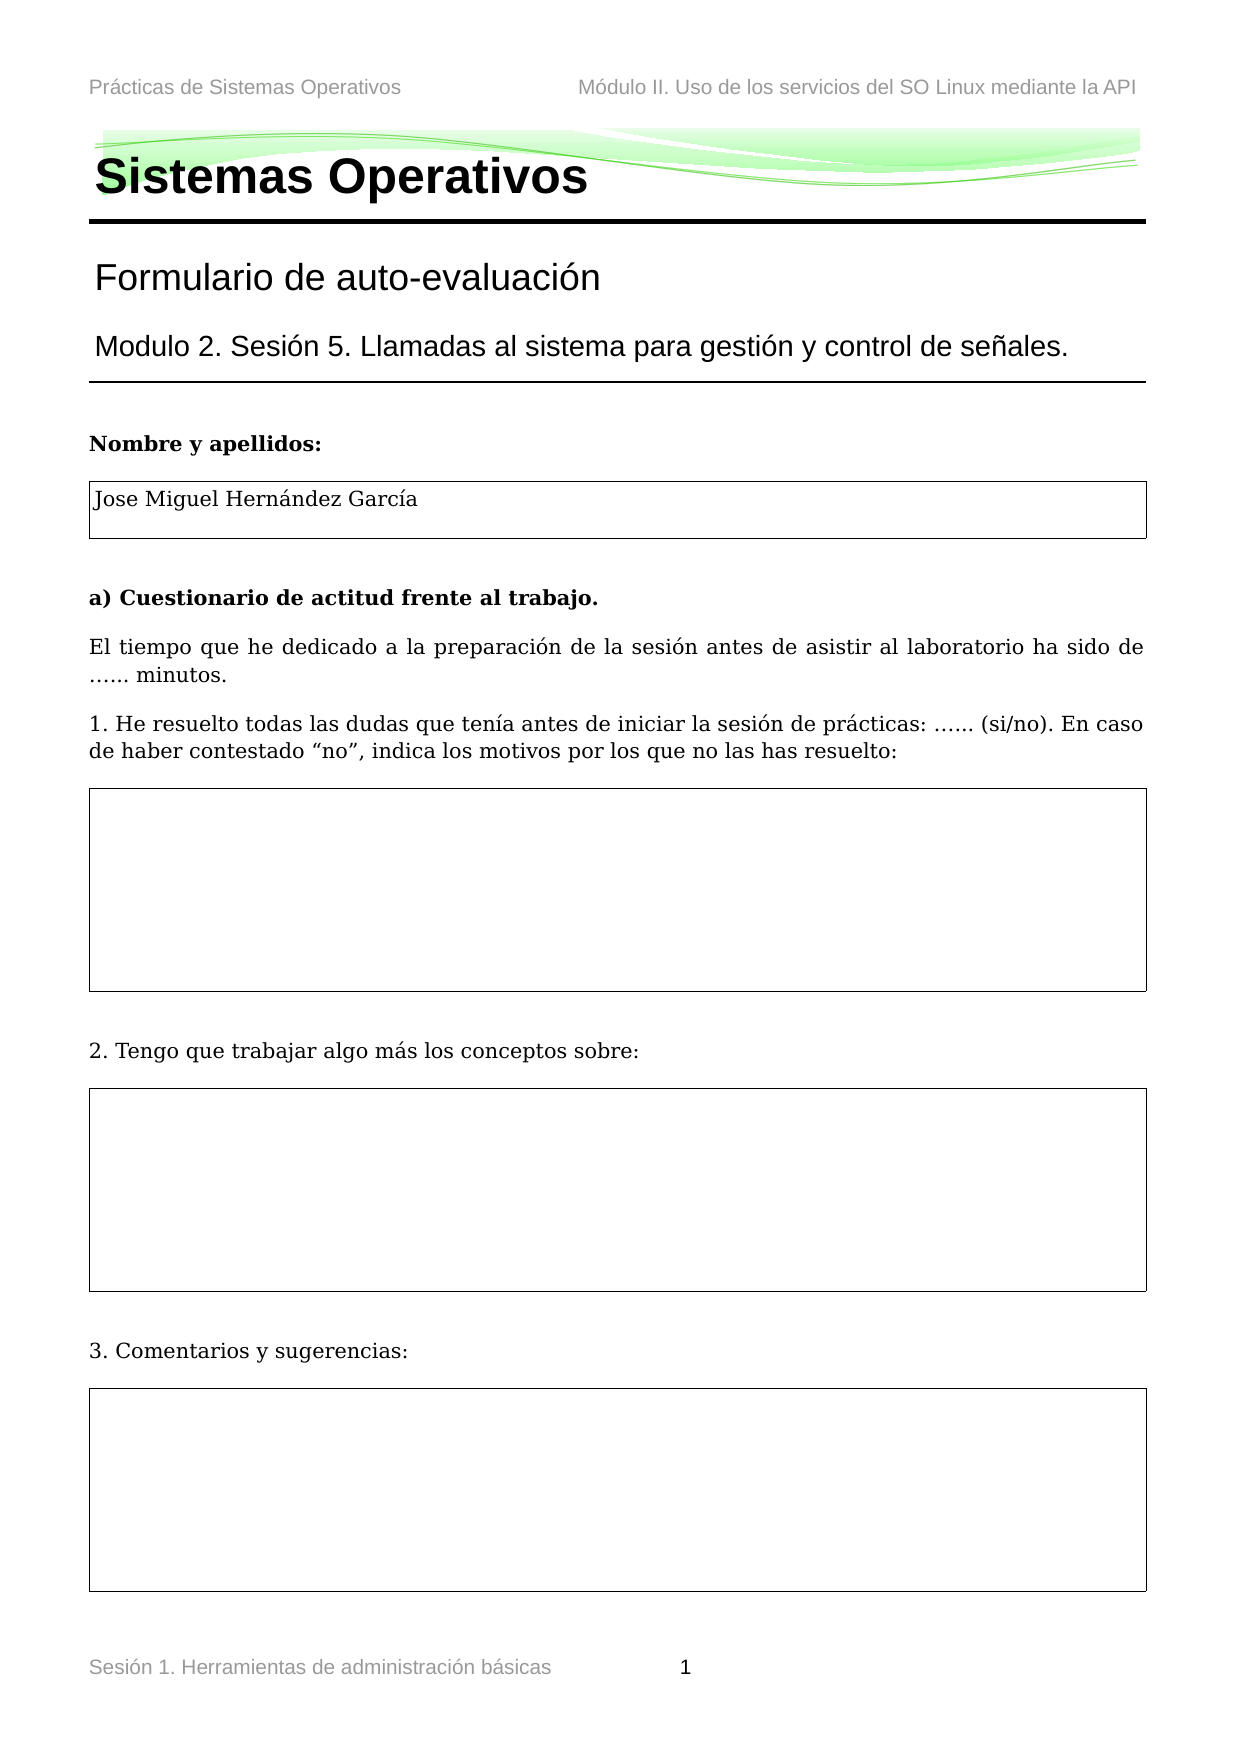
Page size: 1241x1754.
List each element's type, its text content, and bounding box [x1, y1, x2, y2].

picture [376, 171, 387, 189]
text 2. Tengo que trabajar algo más los conceptos sobre: [89, 1039, 1146, 1064]
text 1. He resuelto todas las dudas que tenía antes de iniciar la sesión de prácticas: …... (si/no). En caso de haber contestado “no”, indica los motivos por los que no las has resuelto: [89, 712, 1146, 764]
text 3. Comentarios y sugerencias: [89, 1339, 1146, 1364]
text Nombre y apellidos: [89, 432, 1146, 456]
table_header [90, 1389, 1146, 1591]
table_header [90, 789, 1146, 991]
table_header Formulario de auto-evaluación Modulo 2. Sesión 5. Llamadas al sistema para gestión y control de señales. [89, 224, 1146, 381]
table_header Jose Miguel Hernández García [90, 482, 1146, 537]
text a) Cuestionario de actitud frente al trabajo. [89, 586, 1146, 611]
table_header Sistemas Operativos [89, 123, 1146, 219]
table_header [90, 1089, 1146, 1291]
text El tiempo que he dedicado a la preparación de la sesión antes de asistir al laboratorio ha sido de …... minutos. [89, 635, 1146, 687]
picture [94, 128, 1141, 195]
